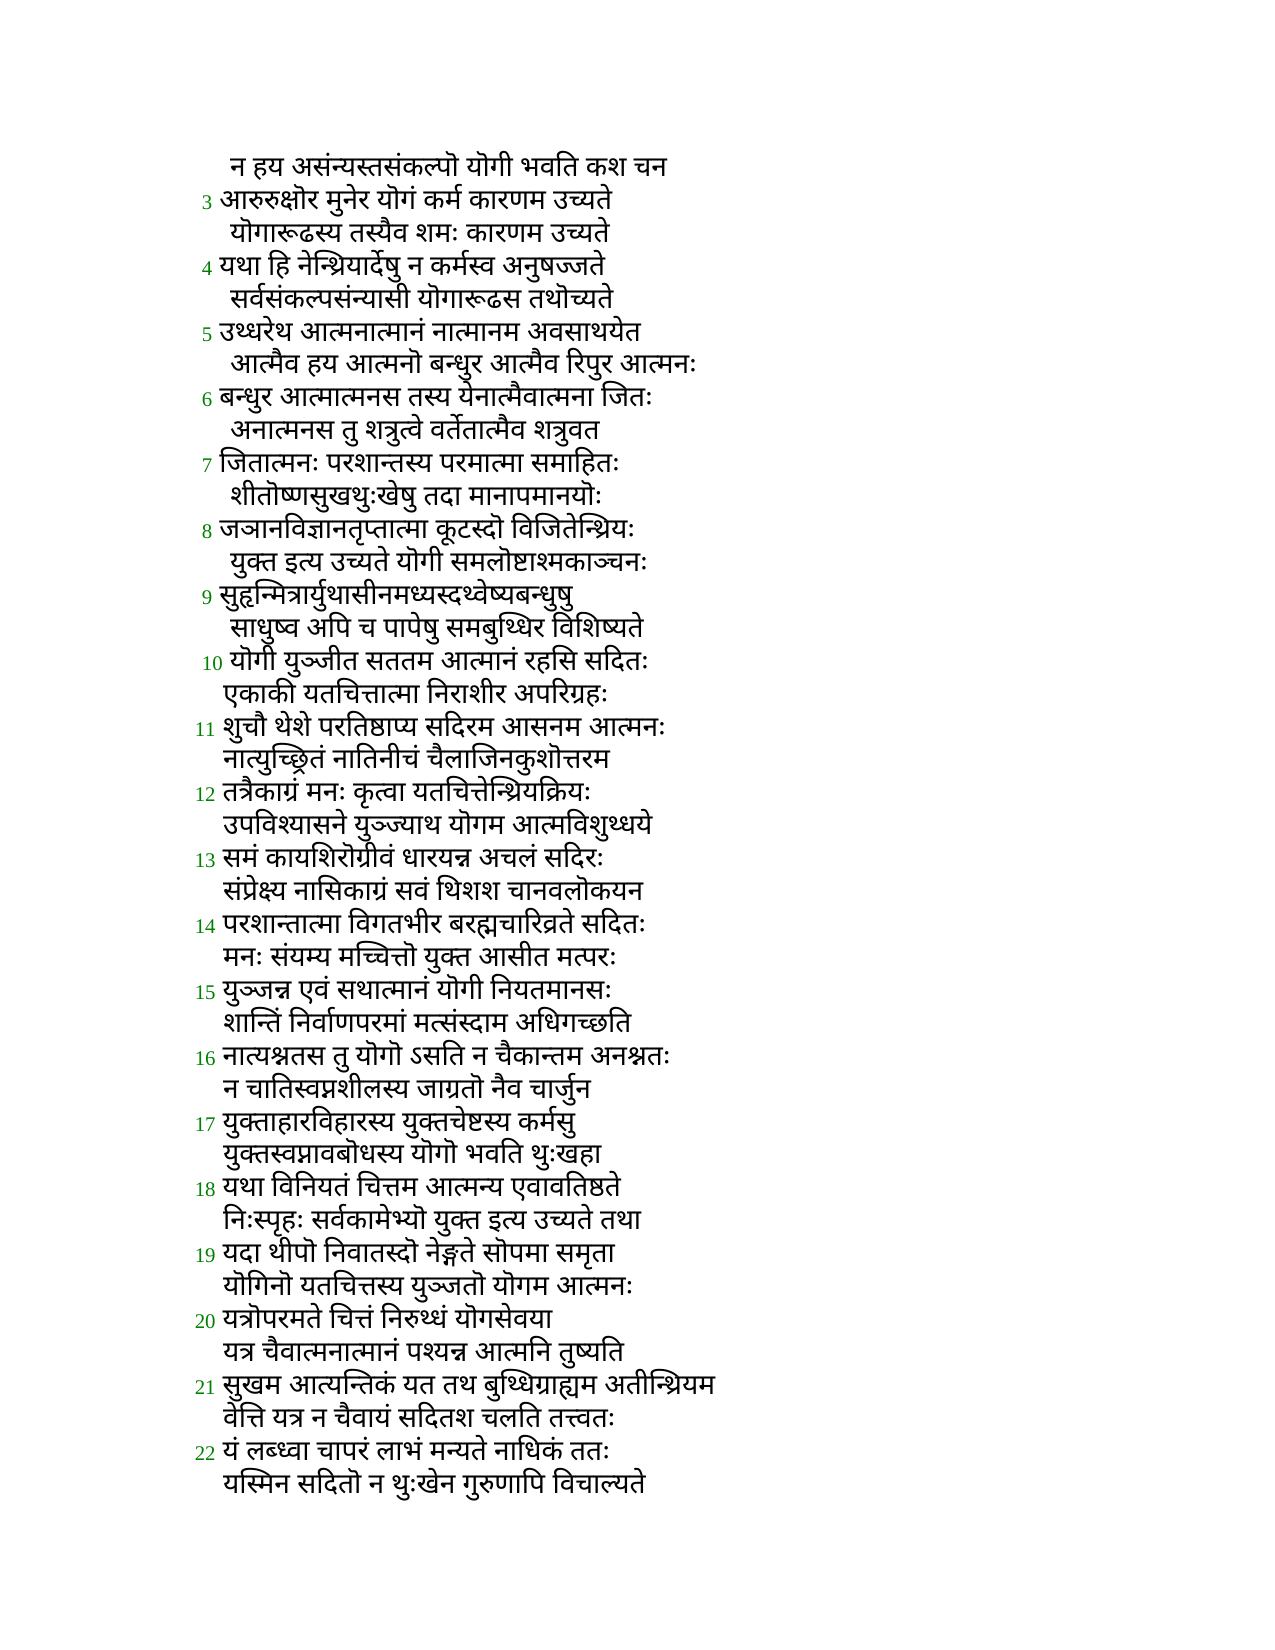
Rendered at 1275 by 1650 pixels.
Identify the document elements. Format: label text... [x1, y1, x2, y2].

text न हय असंन्यस्तसंकल्पॊ यॊगी भवति कश चन 3 आरुरुक्षॊर मुनेर यॊगं कर्म कारणम उच्यते यॊगारूढस्य तस्यैव शमः कारणम उच्यते 4 यथा हि नेन्थ्रियार्देषु न कर्मस्व अनुषज्जते सर्वसंकल्पसंन्यासी यॊगारूढस तथॊच्यते 5 उथ्धरेथ आत्मनात्मानं नात्मानम अवसाथयेत आत्मैव हय आत्मनॊ बन्धुर आत्मैव रिपुर आत्मनः 6 बन्धुर आत्मात्मनस तस्य येनात्मैवात्मना जितः अनात्मनस तु शत्रुत्वे वर्तेतात्मैव शत्रुवत 7 जितात्मनः परशान्तस्य परमात्मा समाहितः शीतॊष्णसुखथुःखेषु तदा मानापमानयॊः 8 जञानविज्ञानतृप्तात्मा कूटस्दॊ विजितेन्थ्रियः युक्त इत्य उच्यते यॊगी समलॊष्टाश्मकाञ्चनः 9 सुहृन्मित्रार्युथासीनमध्यस्दथ्वेष्यबन्धुषु साधुष्व अपि च पापेषु समबुथ्धिर विशिष्यते 10 यॊगी युञ्जीत सततम आत्मानं रहसि सदितः एकाकी यतचित्तात्मा निराशीर अपरिग्रहः 11 शुचौ थेशे परतिष्ठाप्य सदिरम आसनम आत्मनः नात्युच्छ्रितं नातिनीचं चैलाजिनकुशॊत्तरम 12 तत्रैकाग्रं मनः कृत्वा यतचित्तेन्थ्रियक्रियः उपविश्यासने युञ्ज्याथ यॊगम आत्मविशुथ्धये 13 समं कायशिरॊग्रीवं धारयन्न अचलं सदिरः संप्रेक्ष्य नासिकाग्रं सवं थिशश चानवलॊकयन 14 परशान्तात्मा विगतभीर बरह्मचारिव्रते सदितः मनः संयम्य मच्चित्तॊ युक्त आसीत मत्परः 15 युञ्जन्न एवं सथात्मानं यॊगी नियतमानसः शान्तिं निर्वाणपरमां मत्संस्दाम अधिगच्छति 16 नात्यश्नतस तु यॊगॊ ऽसति न चैकान्तम अनश्नतः न चातिस्वप्नशीलस्य जाग्रतॊ नैव चार्जुन 17 युक्ताहारविहारस्य युक्तचेष्टस्य कर्मसु युक्तस्वप्नावबॊधस्य यॊगॊ भवति थुःखहा 18 यथा विनियतं चित्तम आत्मन्य एवावतिष्ठते निःस्पृहः सर्वकामेभ्यॊ युक्त इत्य उच्यते तथा 19 यदा थीपॊ निवातस्दॊ नेङ्गते सॊपमा समृता यॊगिनॊ यतचित्तस्य युञ्जतॊ यॊगम आत्मनः 20 यत्रॊपरमते चित्तं निरुथ्धं यॊगसेवया यत्र चैवात्मनात्मानं पश्यन्न आत्मनि तुष्यति 21 सुखम आत्यन्तिकं यत तथ बुथ्धिग्राह्यम अतीन्थ्रियम वेत्ति यत्र न चैवायं सदितश चलति तत्त्वतः 22 यं लब्ध्वा चापरं लाभं मन्यते नाधिकं ततः यस्मिन सदितॊ न थुःखेन गुरुणापि विचाल्यते [187, 150, 1087, 1499]
